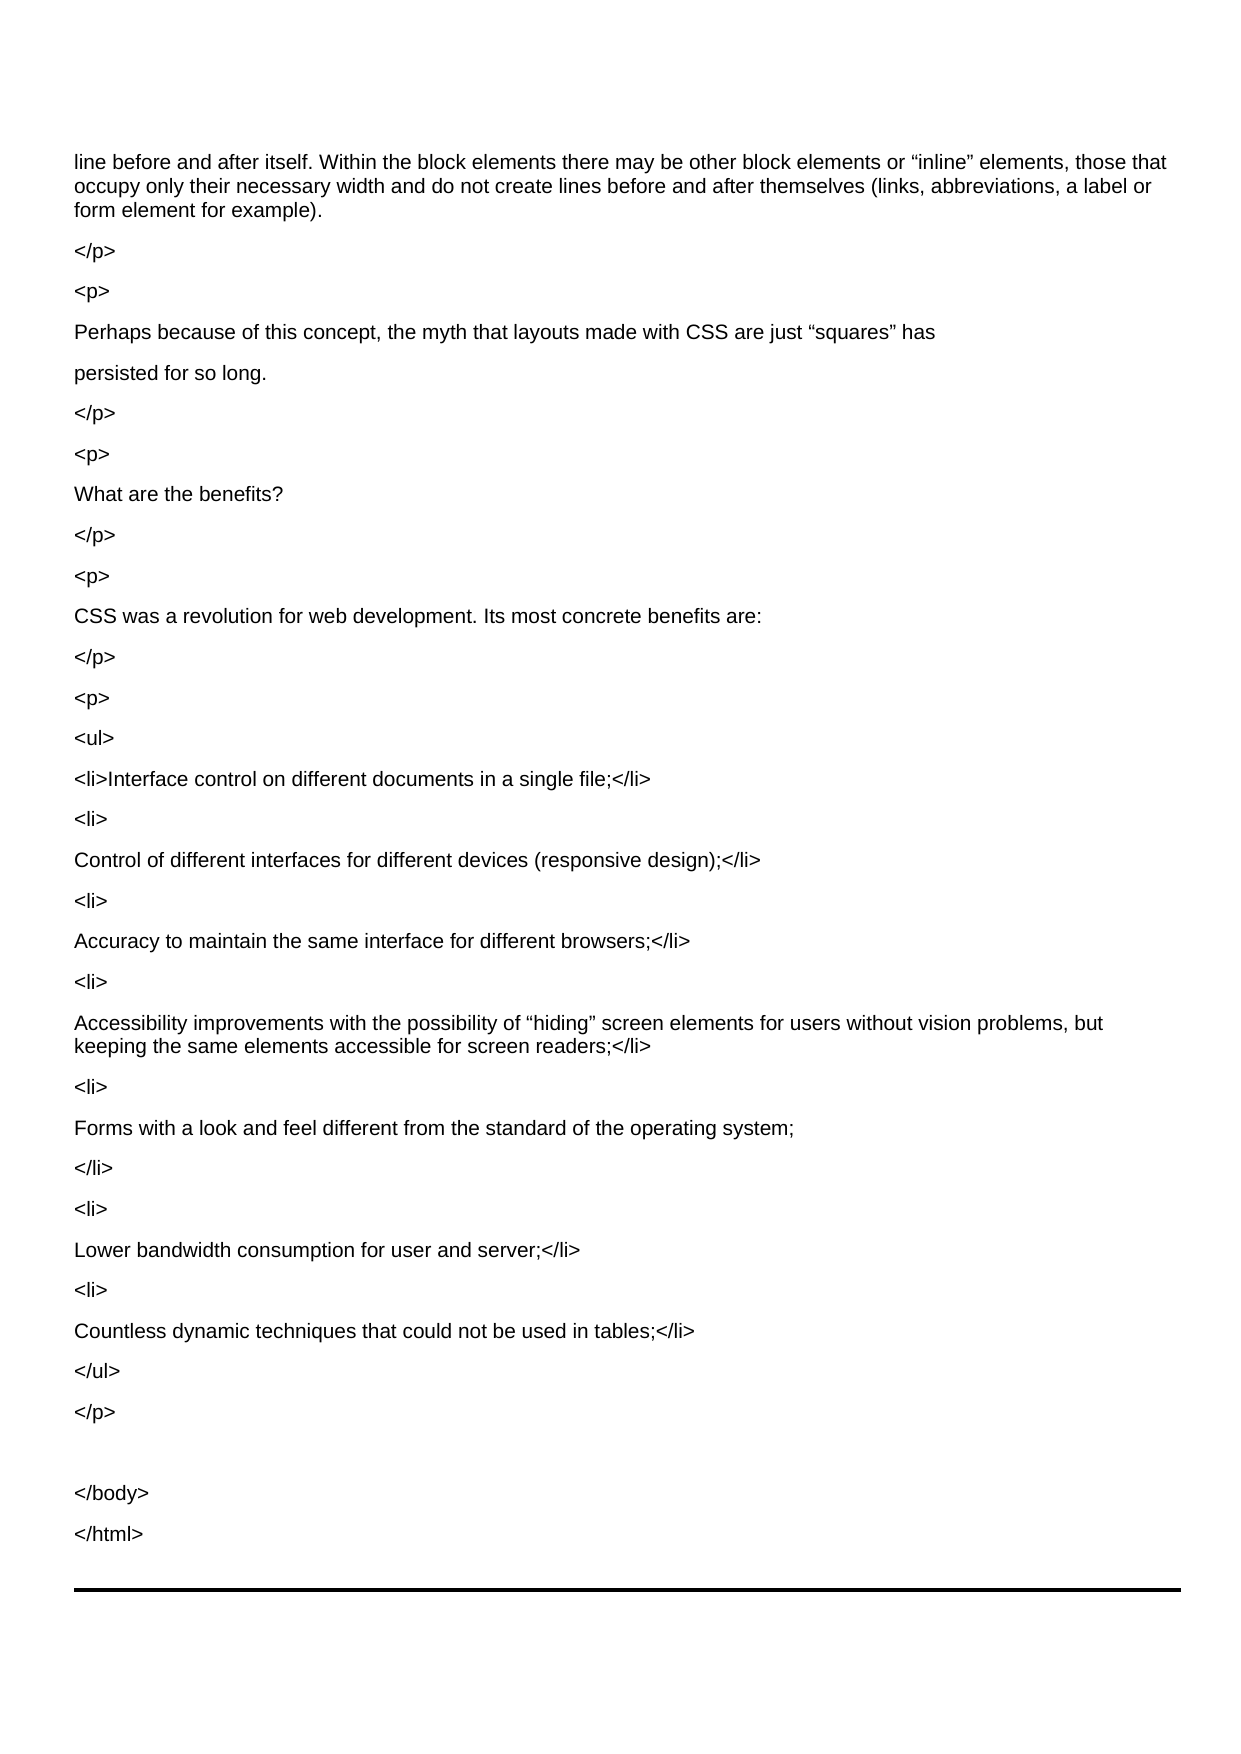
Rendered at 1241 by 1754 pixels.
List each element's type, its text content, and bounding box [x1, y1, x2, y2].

text <li> [74, 807, 1181, 831]
text </p> [74, 238, 1181, 262]
text </body> [74, 1481, 1181, 1505]
text <li> [74, 888, 1181, 912]
text CSS was a revolution for web development. Its most concrete benefits are: [74, 604, 1181, 628]
text Countless dynamic techniques that could not be used in tables;</li> [74, 1319, 1181, 1343]
text Accessibility improvements with the possibility of “hiding” screen elements for users without vision problems, but keeping the same elements accessible for screen readers;</li> [74, 1010, 1181, 1058]
text line before and after itself. Within the block elements there may be other block elements or “inline” elements, those that occupy only their necessary width and do not create lines before and after themselves (links, abbreviations, a label or form element for example). [74, 150, 1181, 222]
text Forms with a look and feel different from the standard of the operating system; [74, 1116, 1181, 1139]
text Lower bandwidth consumption for user and server;</li> [74, 1237, 1181, 1261]
text </ul> [74, 1359, 1181, 1383]
text Perhaps because of this concept, the myth that layouts made with CSS are just “squares” has [74, 320, 1181, 344]
text <li>Interface control on different documents in a single file;</li> [74, 767, 1181, 791]
text Accuracy to maintain the same interface for different browsers;</li> [74, 929, 1181, 953]
text <p> [74, 442, 1181, 466]
text </html> [74, 1522, 1181, 1546]
text <p> [74, 685, 1181, 709]
text <li> [74, 970, 1181, 994]
text persisted for so long. [74, 360, 1181, 384]
text </p> [74, 523, 1181, 547]
text <p> [74, 279, 1181, 303]
text Control of different interfaces for different devices (responsive design);</li> [74, 848, 1181, 872]
text </p> [74, 401, 1181, 425]
text <li> [74, 1278, 1181, 1302]
text <ul> [74, 726, 1181, 750]
text </li> [74, 1156, 1181, 1180]
text What are the benefits? [74, 482, 1181, 506]
text <li> [74, 1075, 1181, 1099]
text </p> [74, 1400, 1181, 1424]
text <p> [74, 563, 1181, 587]
text <li> [74, 1197, 1181, 1221]
text </p> [74, 645, 1181, 669]
